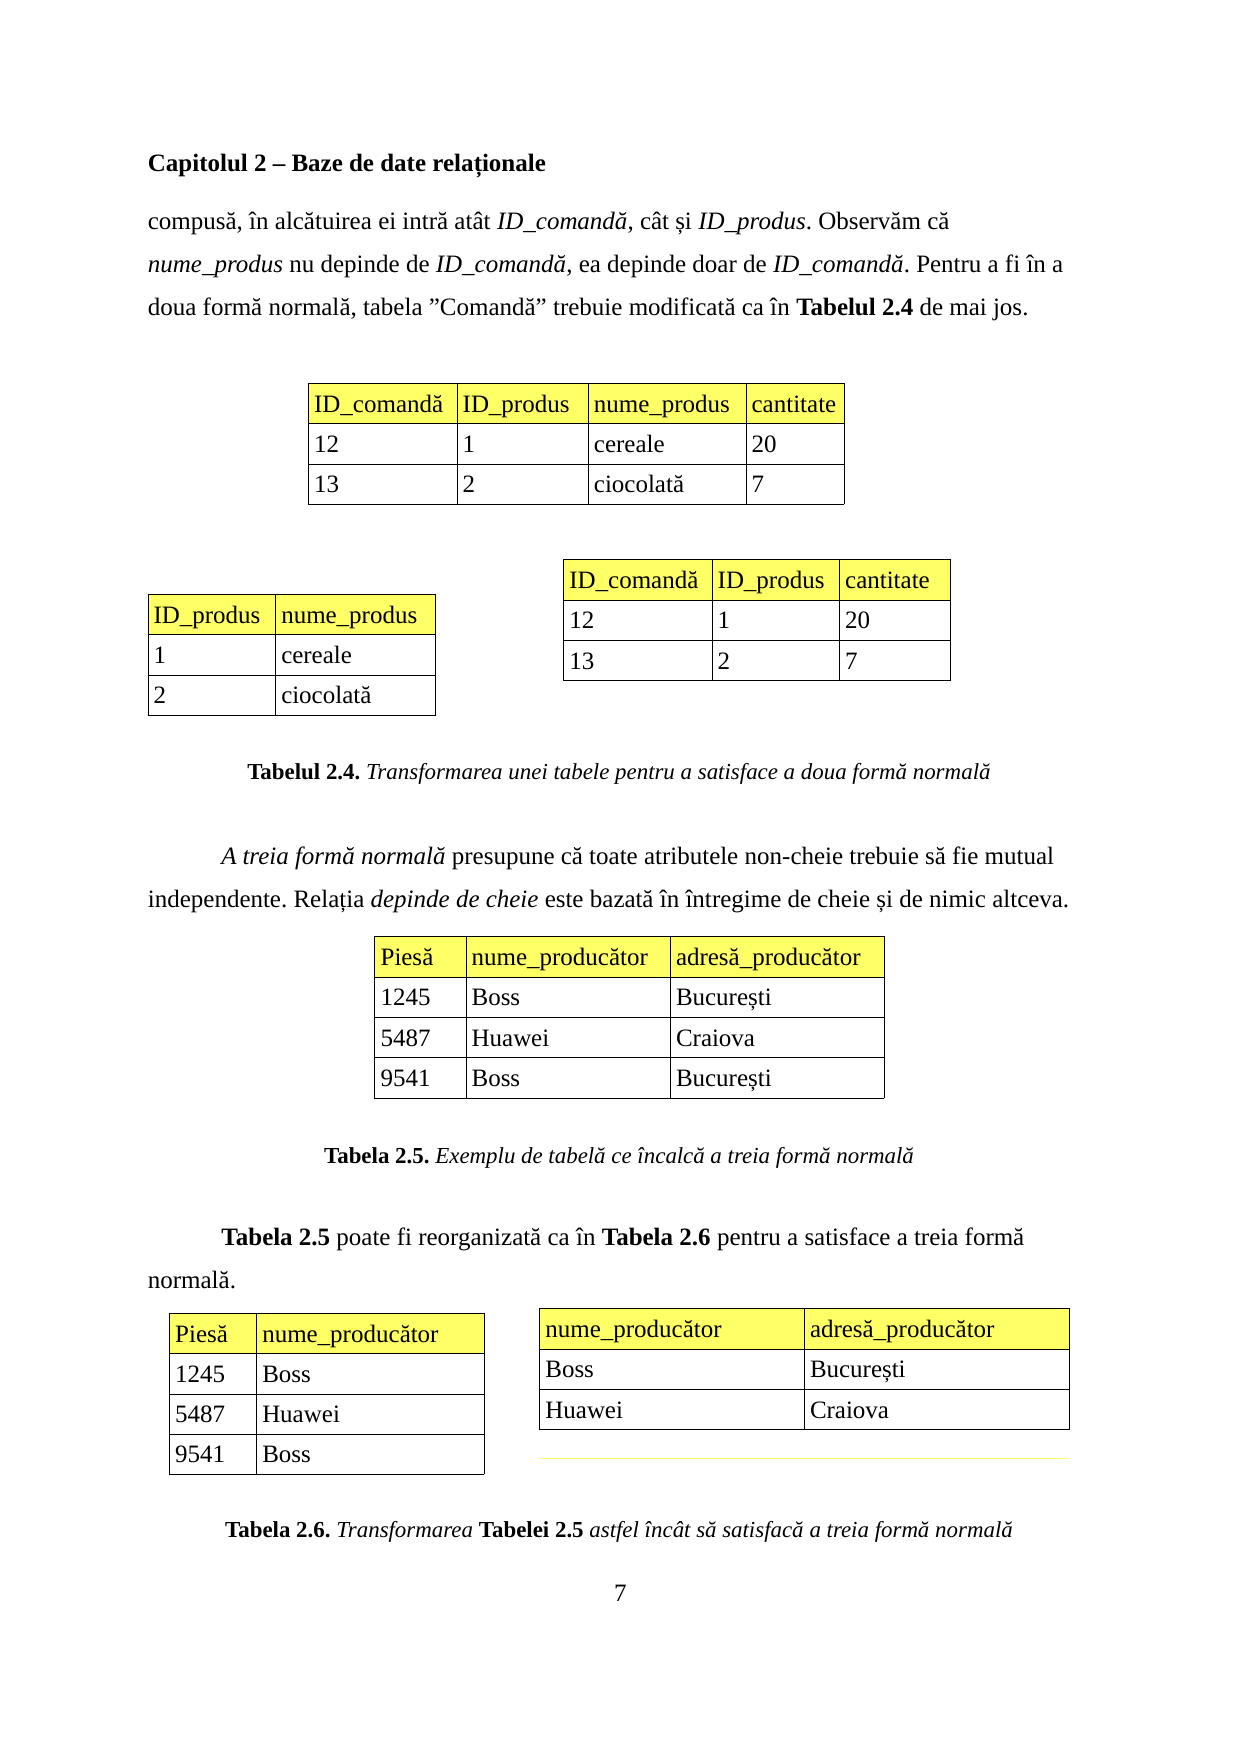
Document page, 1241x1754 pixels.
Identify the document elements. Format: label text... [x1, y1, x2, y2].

text compusă, în alcătuirea ei intră atât ID_comandă, cât și ID_produs. Observăm că nume_produs nu depinde de ID_comandă, ea depinde doar de ID_comandă. Pentru a fi în a doua formă normală, tabela ”Comandă” trebuie modificată ca în Tabelul 2.4 de mai jos. [148, 206, 1093, 321]
table_cell cereale [589, 424, 746, 464]
text Tabela 2.6. Transformarea Tabelei 2.5 astfel încât să satisfacă a treia formă normală [148, 1516, 1093, 1542]
table_cell 2 [713, 641, 839, 680]
table_cell 1 [458, 424, 588, 464]
table_cell cereale [276, 635, 435, 674]
table_cell 2 [149, 676, 275, 715]
table_cell Boss [467, 1058, 670, 1097]
table_header ID_produs [713, 560, 839, 600]
table_cell 5487 [375, 1018, 466, 1057]
table_header ID_produs [149, 595, 275, 634]
table_header cantitate [747, 384, 844, 423]
table_cell Boss [540, 1350, 804, 1389]
table_cell Boss [467, 978, 670, 1017]
table_cell Huawei [540, 1390, 804, 1429]
table_header nume_producător [257, 1314, 484, 1353]
table_cell 20 [840, 601, 950, 640]
table_header cantitate [840, 560, 950, 600]
table_cell 1 [149, 635, 275, 674]
table_header ID_comandă [564, 560, 712, 600]
table_header nume_producător [467, 937, 670, 977]
table_cell ciocolată [276, 676, 435, 715]
table_cell București [805, 1350, 1069, 1389]
table_cell Craiova [671, 1018, 884, 1057]
table_cell Boss [257, 1354, 484, 1393]
table_cell 1245 [170, 1354, 256, 1393]
table_header nume_produs [276, 595, 435, 634]
table_cell 1 [713, 601, 839, 640]
table_cell 12 [309, 424, 457, 464]
table_header Piesă [170, 1314, 256, 1353]
table_cell 13 [564, 641, 712, 680]
table_cell 5487 [170, 1395, 256, 1434]
table_cell Huawei [257, 1395, 484, 1434]
table_header Piesă [375, 937, 466, 977]
table_cell Boss [257, 1435, 484, 1474]
table_cell 20 [747, 424, 844, 464]
table_cell Craiova [805, 1390, 1069, 1429]
text Tabela 2.5 poate fi reorganizată ca în Tabela 2.6 pentru a satisface a treia formă normală. [148, 1222, 1093, 1293]
table_cell 13 [309, 465, 457, 504]
table_header nume_producător [540, 1309, 804, 1349]
table_cell 1245 [375, 978, 466, 1017]
text Tabelul 2.4. Transformarea unei tabele pentru a satisface a doua formă normală [148, 758, 1093, 784]
table_cell 7 [747, 465, 844, 504]
text A treia formă normală presupune că toate atributele non-cheie trebuie să fie mutual independente. Relația depinde de cheie este bazată în întregime de cheie și de nimic altceva. [148, 841, 1093, 913]
table_header ID_comandă [309, 384, 457, 423]
table_cell 9541 [170, 1435, 256, 1474]
table_cell 12 [564, 601, 712, 640]
table_header adresă_producător [671, 937, 884, 977]
table_header ID_produs [458, 384, 588, 423]
table_cell 2 [458, 465, 588, 504]
table_header adresă_producător [805, 1309, 1069, 1349]
table_cell 9541 [375, 1058, 466, 1097]
text Tabela 2.5. Exemplu de tabelă ce încalcă a treia formă normală [148, 1143, 1093, 1169]
table_cell 7 [840, 641, 950, 680]
text [169, 1475, 484, 1503]
table_cell Huawei [467, 1018, 670, 1057]
table_header nume_produs [589, 384, 746, 423]
table_cell București [671, 1058, 884, 1097]
table_cell București [671, 978, 884, 1017]
table_cell ciocolată [589, 465, 746, 504]
